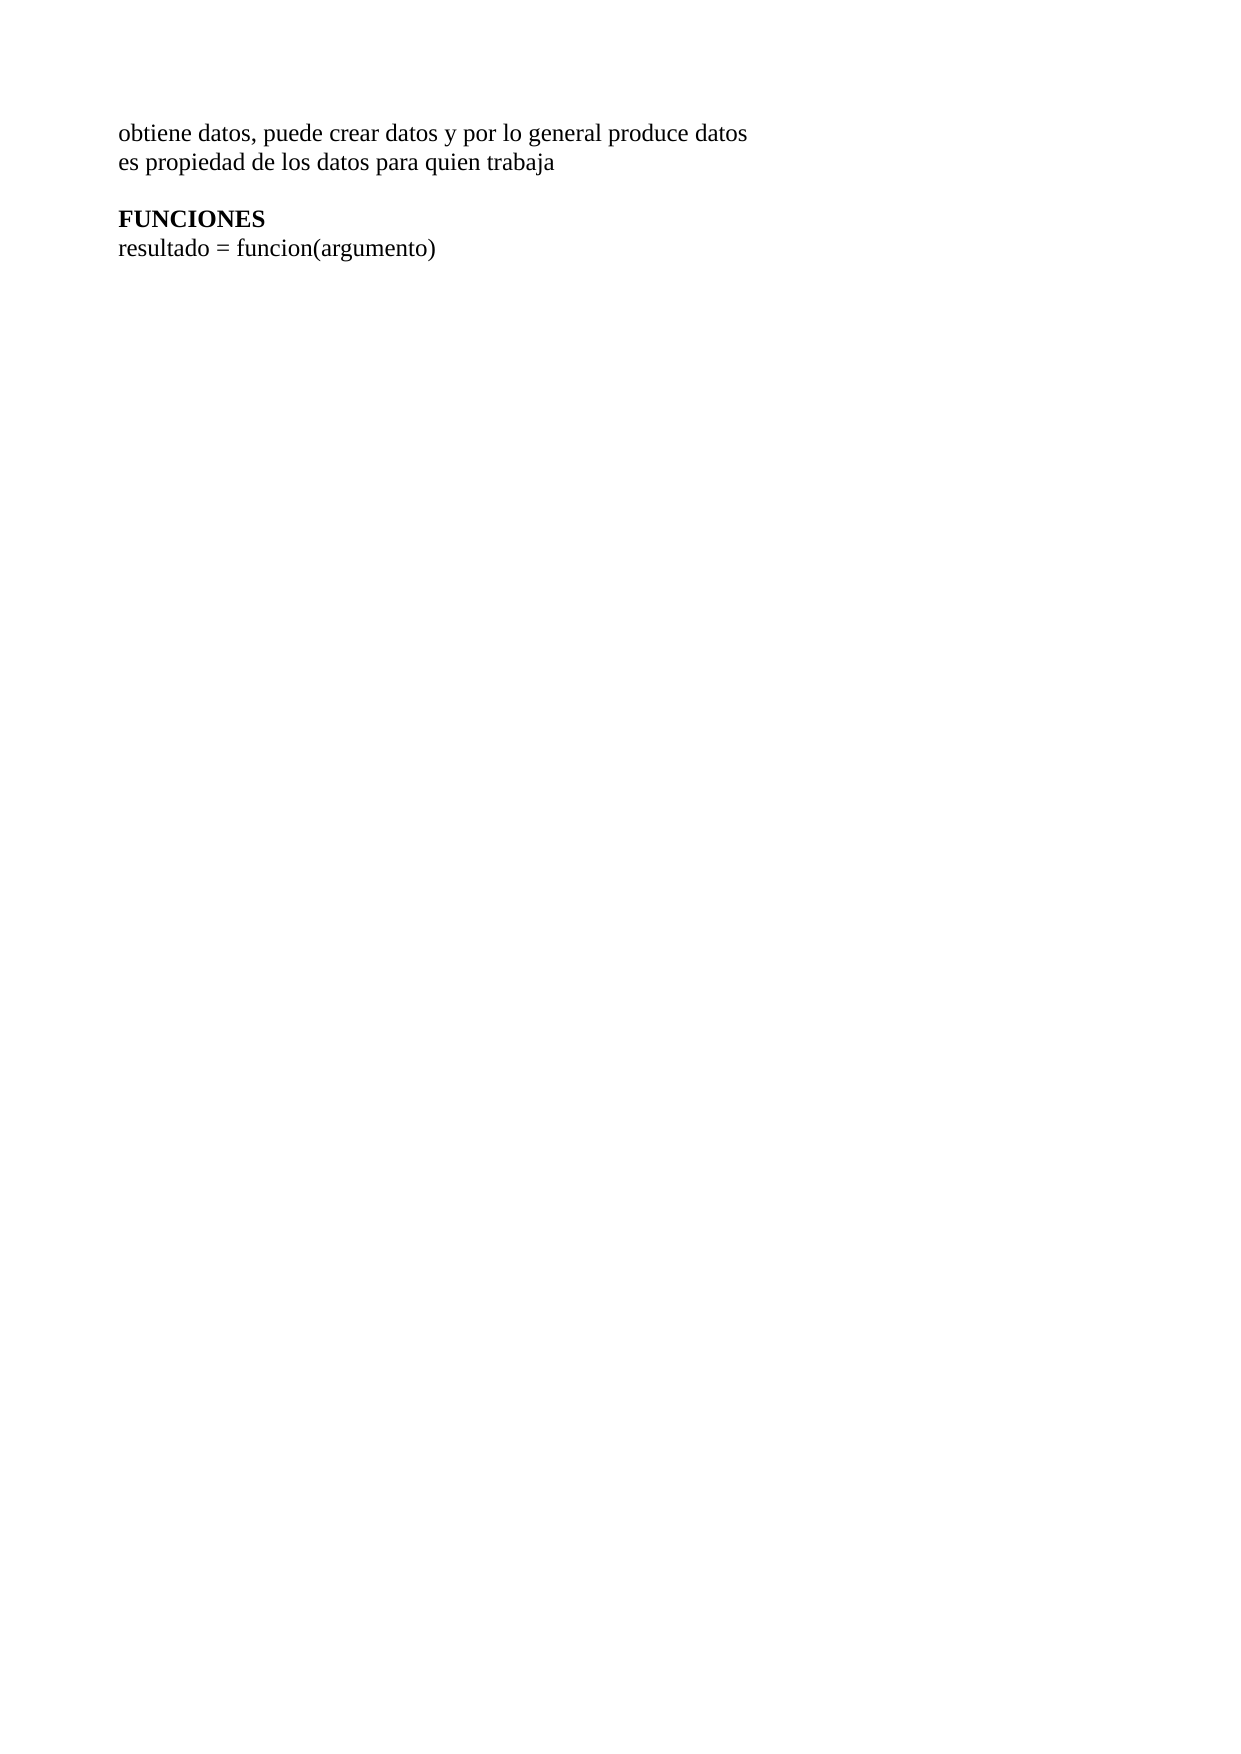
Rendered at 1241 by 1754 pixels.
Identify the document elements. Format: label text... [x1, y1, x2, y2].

text FUNCIONES [118, 204, 1122, 233]
text resultado = funcion(argumento) [118, 233, 1122, 262]
text es propiedad de los datos para quien trabaja [118, 147, 1122, 176]
text obtiene datos, puede crear datos y por lo general produce datos [118, 118, 1122, 147]
